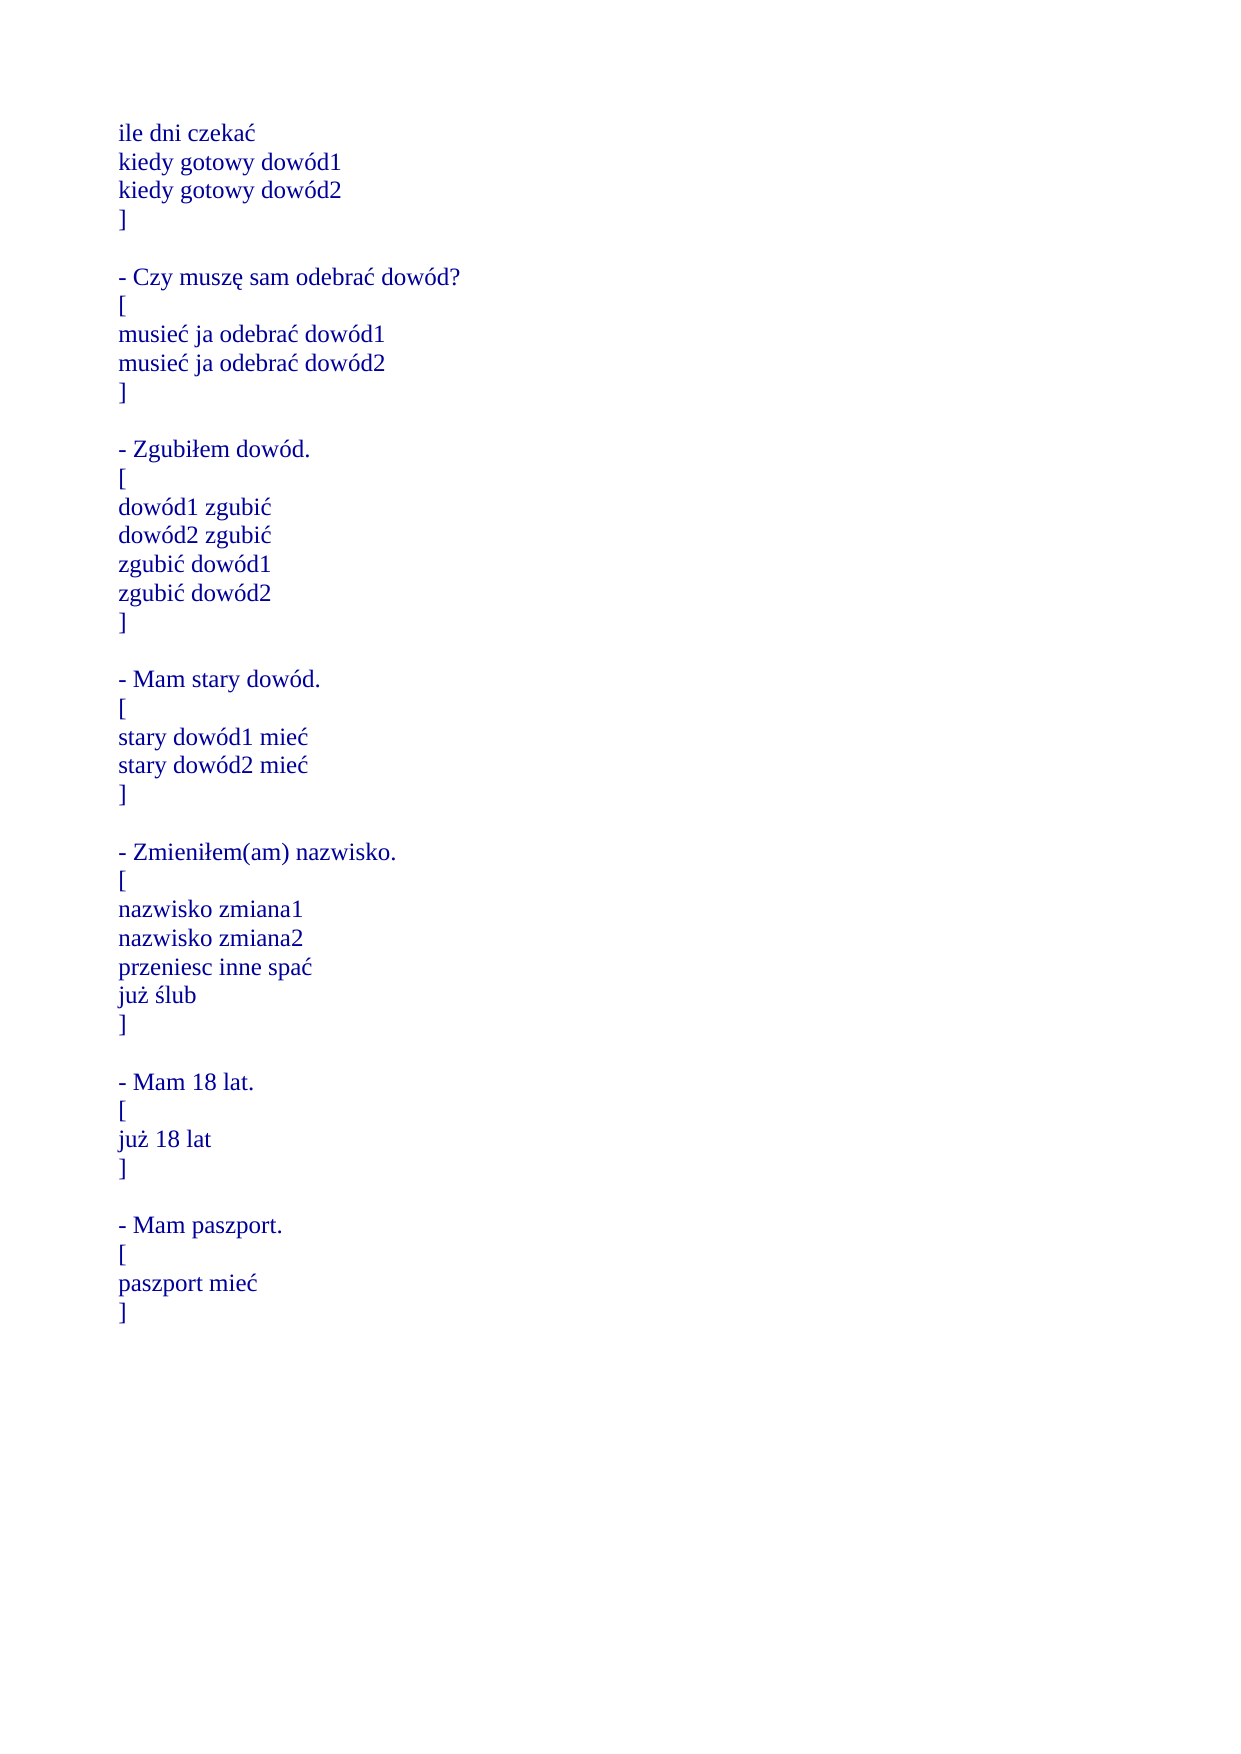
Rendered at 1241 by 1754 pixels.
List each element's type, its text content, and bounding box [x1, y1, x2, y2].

text [ [118, 463, 1122, 492]
text [ [118, 291, 1122, 319]
text - Mam paszport. [118, 1211, 1122, 1239]
text - Mam stary dowód. [118, 664, 1122, 693]
text dowód2 zgubić [118, 521, 1122, 549]
text ] [118, 779, 1122, 808]
text - Zgubiłem dowód. [118, 434, 1122, 463]
text kiedy gotowy dowód1 [118, 147, 1122, 176]
text - Czy muszę sam odebrać dowód? [118, 262, 1122, 291]
text ] [118, 1153, 1122, 1182]
text [ [118, 693, 1122, 722]
text kiedy gotowy dowód2 [118, 176, 1122, 204]
text ] [118, 607, 1122, 636]
text już ślub [118, 981, 1122, 1009]
text ] [118, 204, 1122, 233]
text ile dni czekać [118, 118, 1122, 147]
text zgubić dowód2 [118, 578, 1122, 607]
text [ [118, 866, 1122, 894]
text musieć ja odebrać dowód1 [118, 319, 1122, 348]
text [ [118, 1239, 1122, 1268]
text [ [118, 1096, 1122, 1124]
text ] [118, 377, 1122, 406]
text przeniesc inne spać [118, 952, 1122, 981]
text nazwisko zmiana2 [118, 923, 1122, 952]
text dowód1 zgubić [118, 492, 1122, 521]
text już 18 lat [118, 1124, 1122, 1153]
text nazwisko zmiana1 [118, 894, 1122, 923]
text - Zmieniłem(am) nazwisko. [118, 837, 1122, 866]
text ] [118, 1009, 1122, 1038]
text zgubić dowód1 [118, 549, 1122, 578]
text paszport mieć [118, 1268, 1122, 1297]
text stary dowód2 mieć [118, 751, 1122, 779]
text musieć ja odebrać dowód2 [118, 348, 1122, 377]
text stary dowód1 mieć [118, 722, 1122, 751]
text - Mam 18 lat. [118, 1067, 1122, 1096]
text ] [118, 1297, 1122, 1326]
